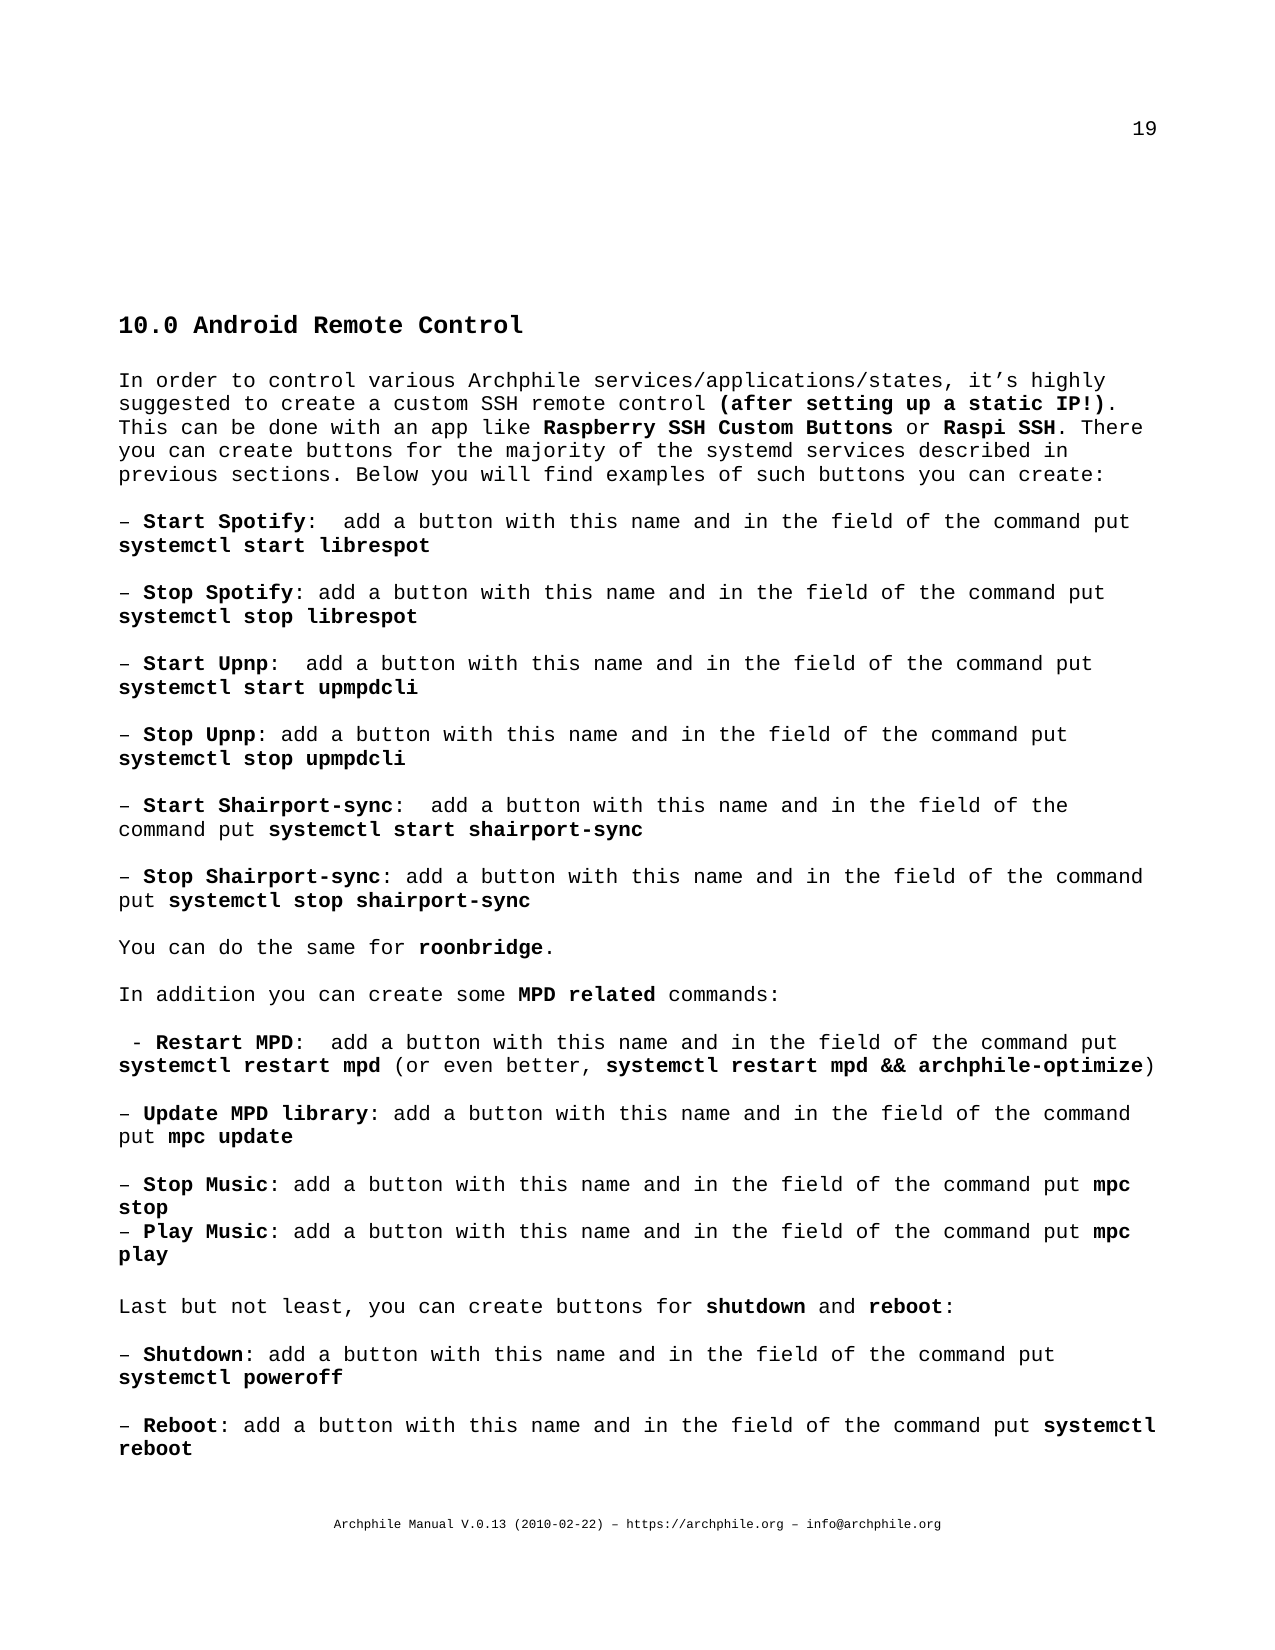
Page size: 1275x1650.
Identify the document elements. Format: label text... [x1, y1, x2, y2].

text – Shutdown: add a button with this name and in the field of the command put systemctl poweroff [118, 1344, 1157, 1391]
text – Stop Upnp: add a button with this name and in the field of the command put systemctl stop upmpdcli [118, 724, 1157, 772]
text In addition you can create some MPD related commands: [118, 984, 1157, 1008]
text – Reboot: add a button with this name and in the field of the command put systemctl reboot [118, 1415, 1157, 1462]
text – Stop Spotify: add a button with this name and in the field of the command put systemctl stop librespot [118, 582, 1157, 630]
text – Start Shairport-sync: add a button with this name and in the field of the command put systemctl start shairport-sync [118, 795, 1157, 842]
text – Start Upnp: add a button with this name and in the field of the command put systemctl start upmpdcli [118, 653, 1157, 701]
text 10.0 Android Remote Control [118, 313, 1157, 341]
text – Play Music: add a button with this name and in the field of the command put mpc play [118, 1221, 1157, 1268]
text You can do the same for roonbridge. [118, 937, 1157, 961]
text – Stop Music: add a button with this name and in the field of the command put mpc stop [118, 1173, 1157, 1221]
text – Update MPD library: add a button with this name and in the field of the command put mpc update [118, 1103, 1157, 1150]
text - Restart MPD: add a button with this name and in the field of the command put systemctl restart mpd (or even better, systemctl restart mpd && archphile-optimize) [118, 1032, 1157, 1079]
text – Start Spotify: add a button with this name and in the field of the command put systemctl start librespot [118, 511, 1157, 559]
text In order to control various Archphile services/applications/states, it’s highly suggested to create a custom SSH remote control (after setting up a static IP!). This can be done with an app like Raspberry SSH Custom Buttons or Raspi SSH. There you can create buttons for the majority of the systemd services described in previous sections. Below you will find examples of such buttons you can create: [118, 369, 1157, 488]
text Last but not least, you can create buttons for shutdown and reboot: [118, 1296, 1157, 1320]
text – Stop Shairport-sync: add a button with this name and in the field of the command put systemctl stop shairport-sync [118, 866, 1157, 913]
